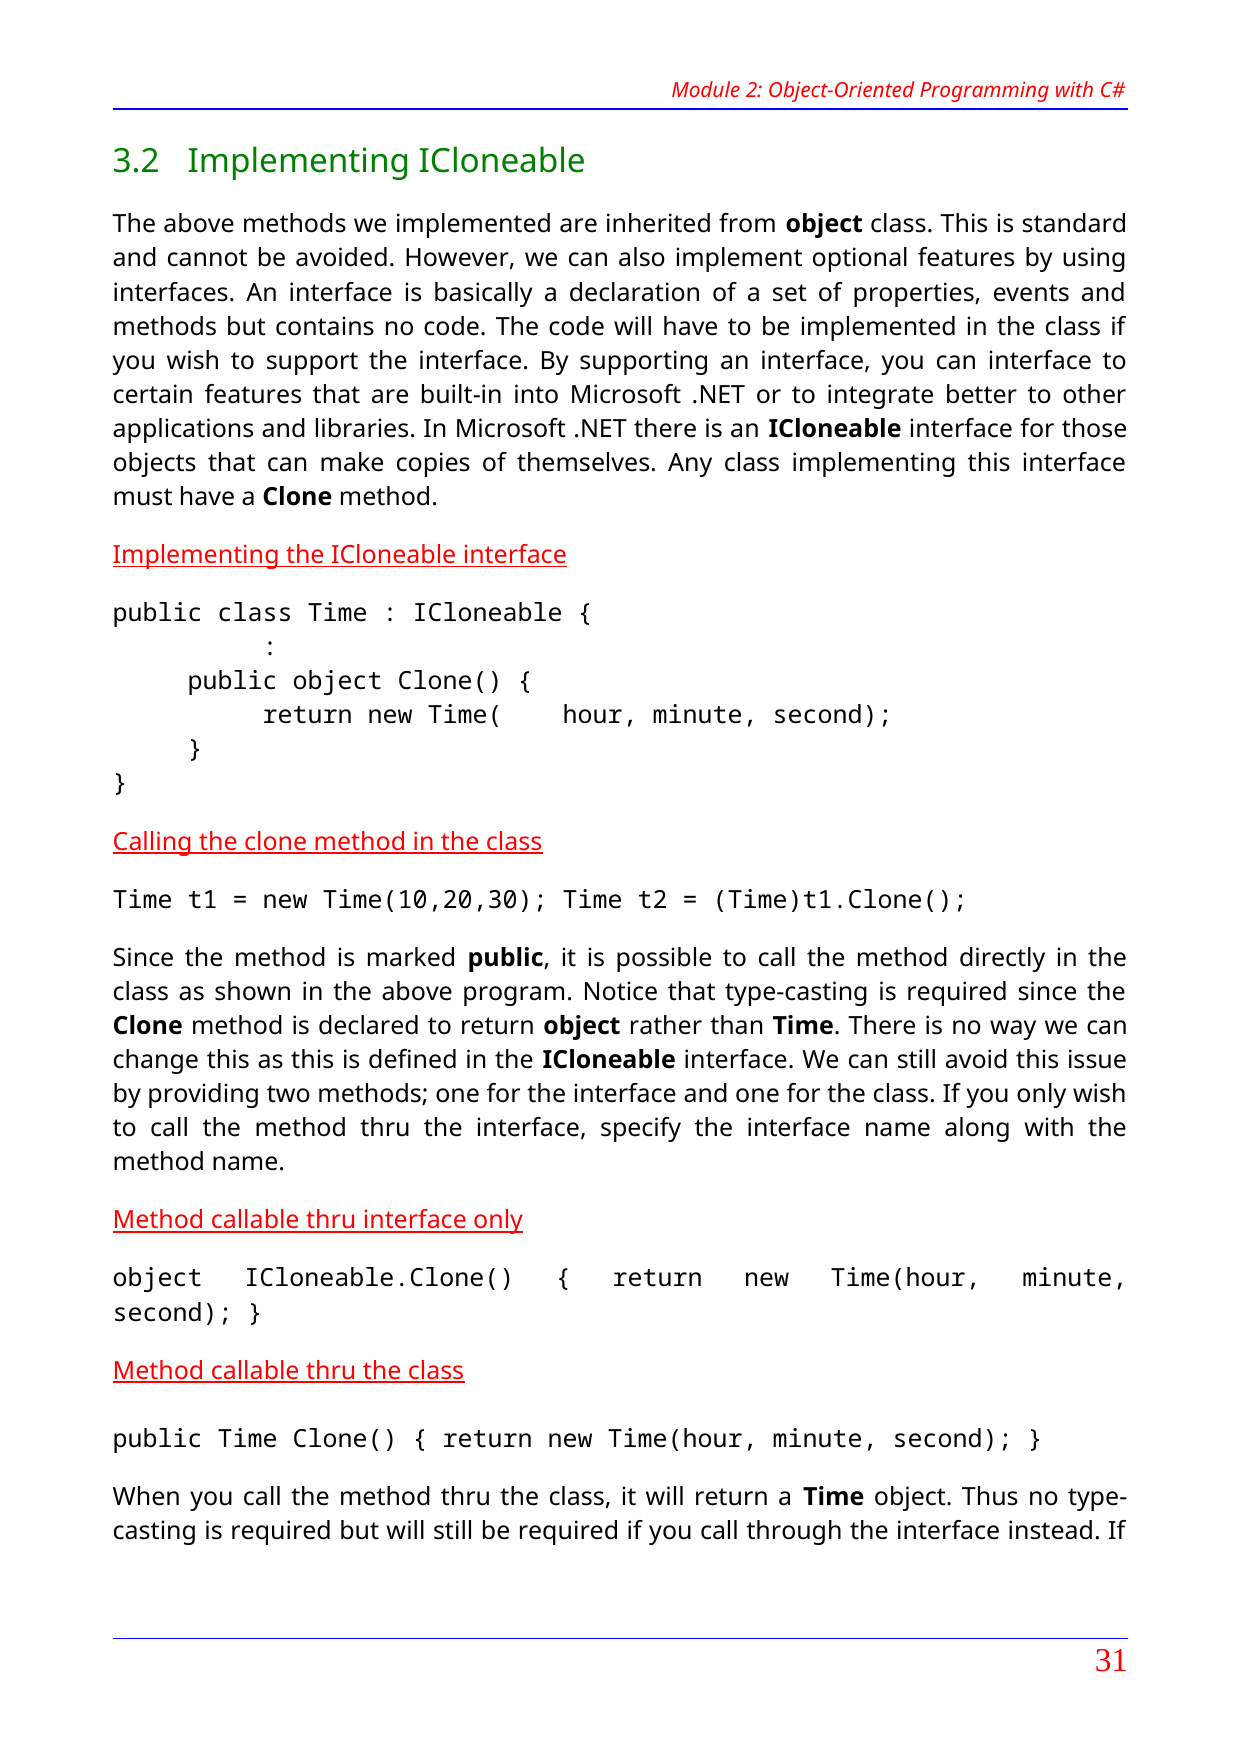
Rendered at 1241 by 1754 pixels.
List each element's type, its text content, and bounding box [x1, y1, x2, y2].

text public object Clone() { [112, 663, 1128, 697]
text Method callable thru interface only [112, 1202, 1128, 1236]
text 3.2 Implementing ICloneable [112, 137, 1128, 182]
text Since the method is marked public, it is possible to call the method directly in the class as shown in the above program. Notice that type-casting is required since the Clone method is declared to return object rather than Time. There is no way we can change this as this is defined in the ICloneable interface. We can still avoid this issue by providing two methods; one for the interface and one for the class. If you only wish to call the method thru the interface, specify the interface name along with the method name. [112, 939, 1128, 1178]
text } [112, 731, 1128, 765]
text return new Time( hour, minute, second); [112, 697, 1128, 731]
text object ICloneable.Clone() { return new Time(hour, minute, second); } [112, 1260, 1128, 1328]
text Calling the clone method in the class [112, 823, 1128, 857]
text Method callable thru the class [112, 1352, 1128, 1386]
text Time t1 = new Time(10,20,30); Time t2 = (Time)t1.Clone(); [112, 881, 1128, 915]
text The above methods we implemented are inherited from object class. This is standard and cannot be avoided. However, we can also implement optional features by using interfaces. An interface is basically a declaration of a set of properties, events and methods but contains no code. The code will have to be implemented in the class if you wish to support the interface. By supporting an interface, you can interface to certain features that are built-in into Microsoft .NET or to integrate better to other applications and libraries. In Microsoft .NET there is an ICloneable interface for those objects that can make copies of themselves. Any class implementing this interface must have a Clone method. [112, 206, 1128, 513]
text public class Time : ICloneable { [112, 595, 1128, 629]
text Implementing the ICloneable interface [112, 537, 1128, 571]
text When you call the method thru the class, it will return a Time object. Thus no type-casting is required but will still be required if you call through the interface instead. If [112, 1478, 1128, 1547]
text : [112, 629, 1128, 663]
text public Time Clone() { return new Time(hour, minute, second); } [112, 1420, 1128, 1454]
text } [112, 765, 1128, 799]
